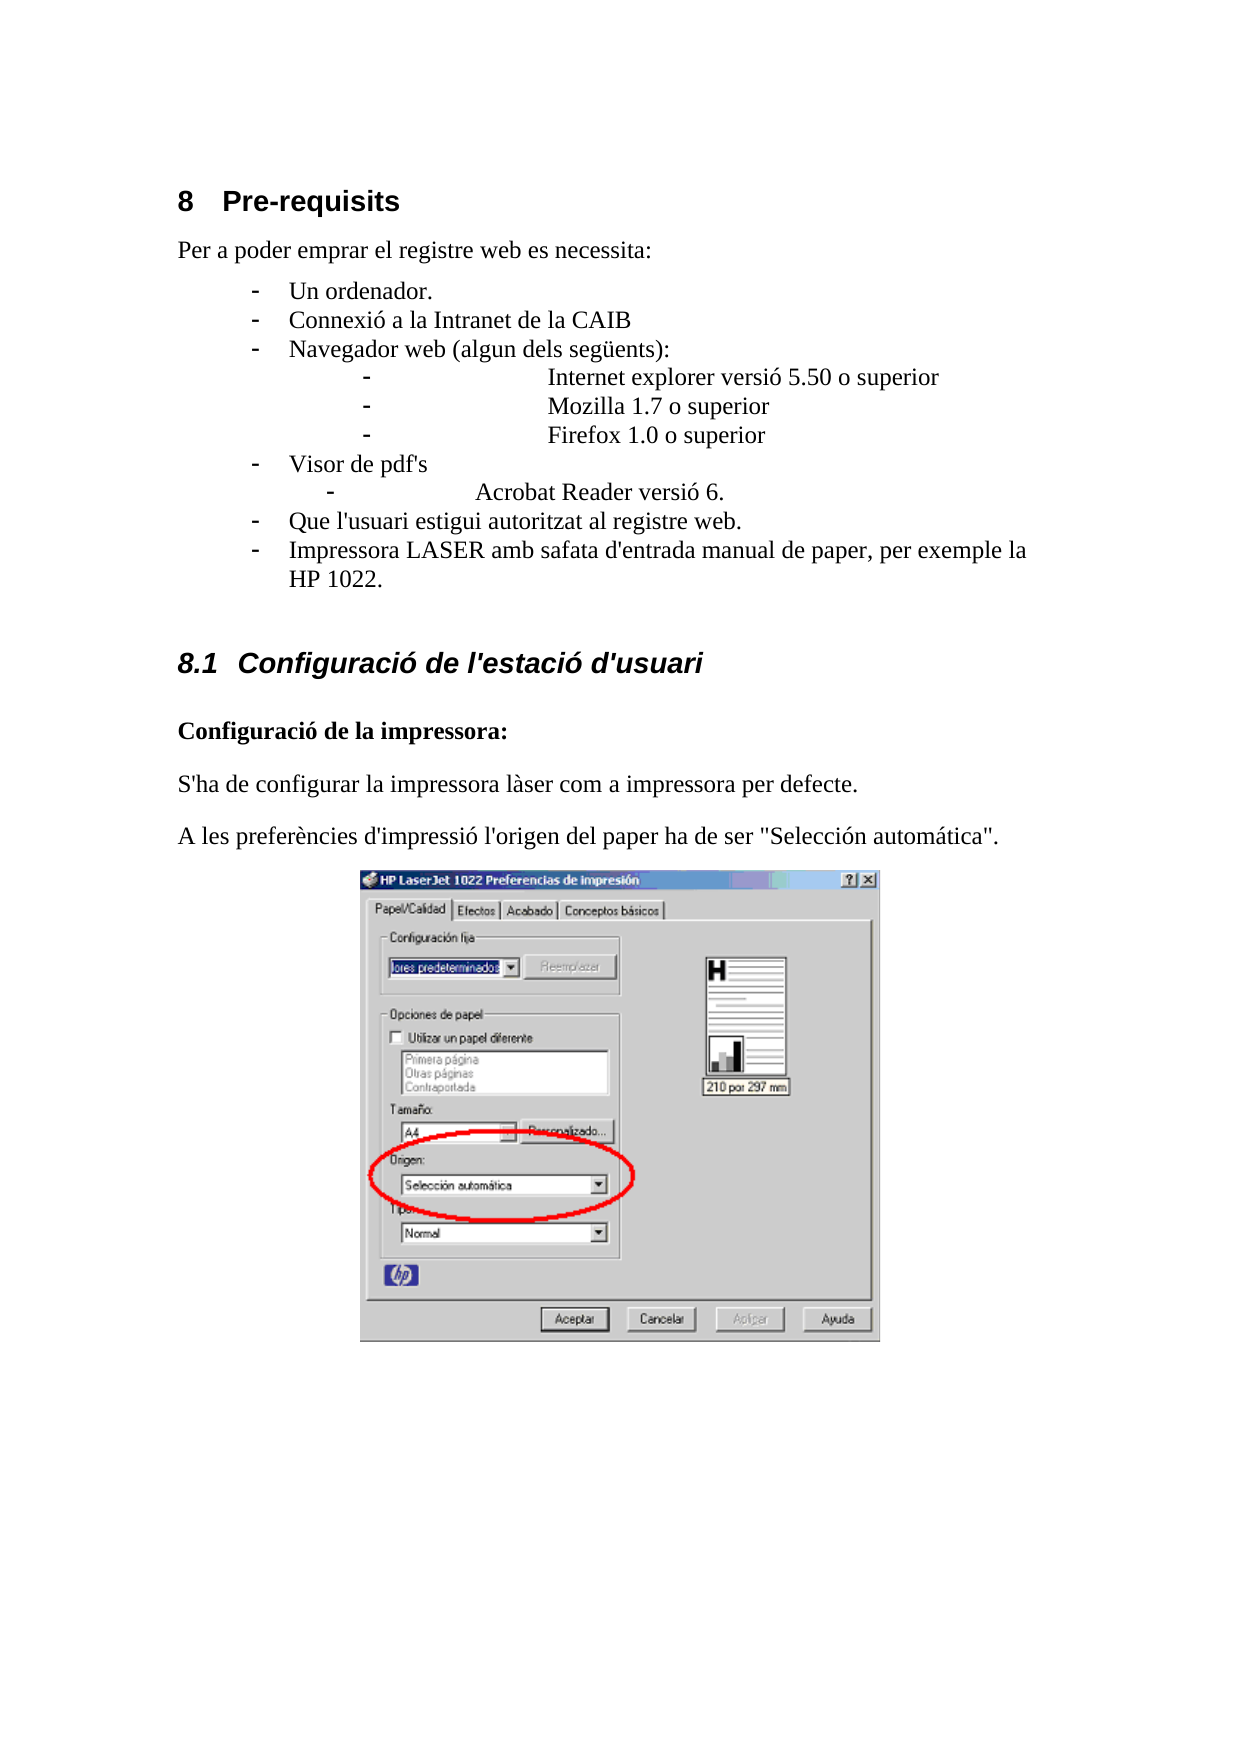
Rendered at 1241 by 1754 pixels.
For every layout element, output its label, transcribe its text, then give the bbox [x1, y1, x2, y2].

subtitle Configuració de l'estació d'usuari [177, 646, 1063, 680]
list Acrobat Reader versió 6. [326, 477, 1063, 506]
list Mozilla 1.7 o superior [362, 391, 1063, 420]
list Un ordenador. [251, 276, 1063, 305]
list Que l'usuari estigui autoritzat al registre web. [251, 506, 1063, 535]
list Impressora LASER amb safata d'entrada manual de paper, per exemple la HP 1022. [251, 535, 1063, 592]
list Firefox 1.0 o superior [362, 420, 1063, 449]
list Navegador web (algun dels següents): [251, 334, 1063, 362]
text S'ha de configurar la impressora làser com a impressora per defecte. [177, 769, 1063, 797]
subtitle Pre-requisits [177, 184, 1063, 218]
text A les preferències d'impressió l'origen del paper ha de ser "Selección automática". [177, 821, 1063, 850]
list Connexió a la Intranet de la CAIB [251, 305, 1063, 334]
list Visor de pdf's [251, 449, 1063, 477]
list Internet explorer versió 5.50 o superior [362, 362, 1063, 391]
picture [360, 870, 880, 1342]
text Per a poder emprar el registre web es necessita: [177, 236, 1063, 264]
text Configuració de la impressora: [177, 716, 1063, 745]
